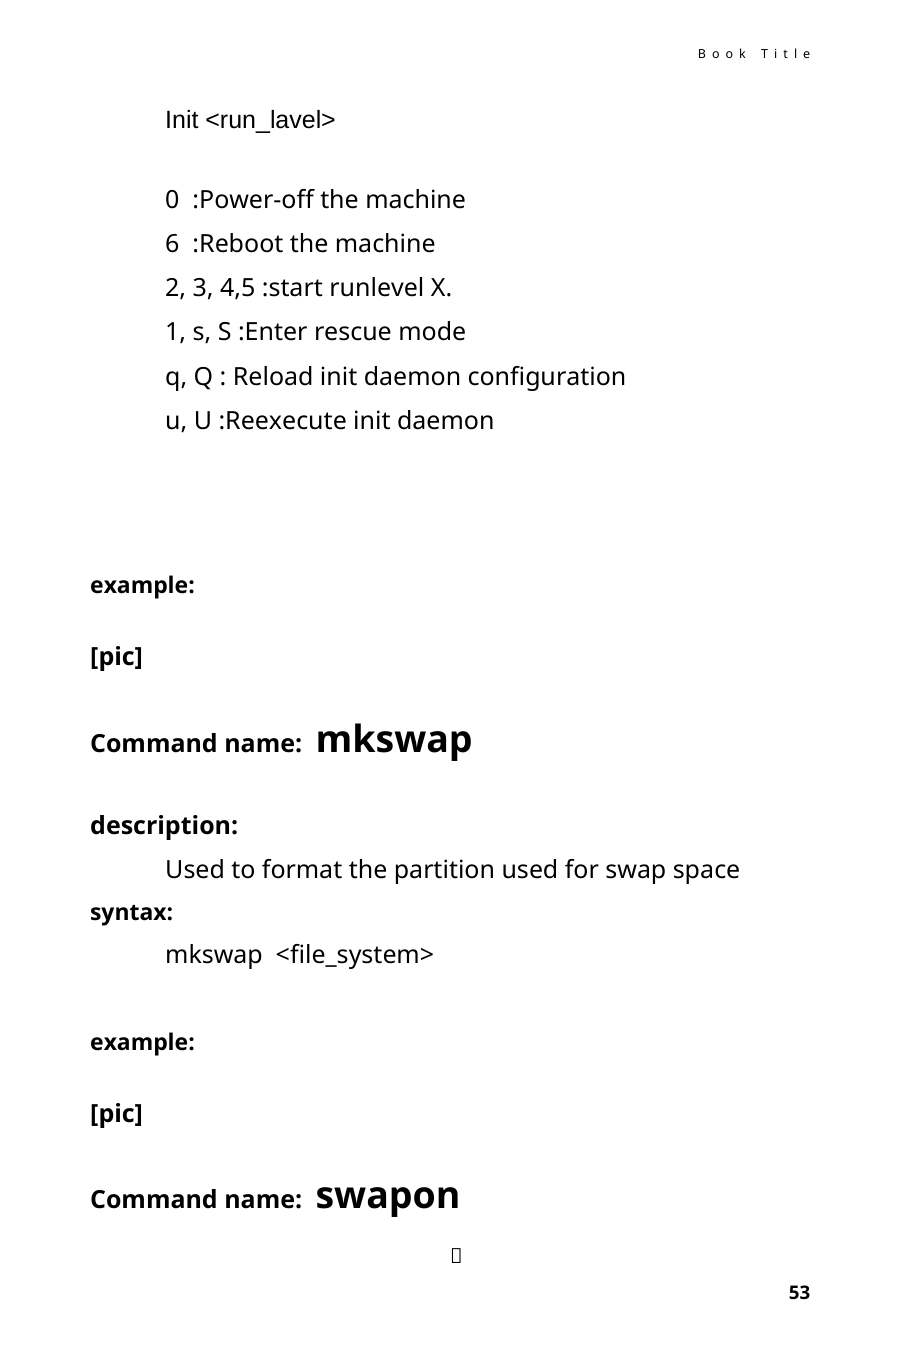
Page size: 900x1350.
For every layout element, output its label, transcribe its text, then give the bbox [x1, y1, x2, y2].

text Used to format the partition used for swap space [90, 852, 810, 886]
text Command name: swapon [90, 1169, 810, 1220]
text example: [90, 1026, 810, 1057]
text [pic] [90, 639, 810, 673]
text 6 :Reboot the machine [90, 226, 810, 259]
text 2, 3, 4,5 :start runlevel X. [90, 270, 810, 304]
text [pic] [90, 1095, 810, 1129]
text syntax: [90, 896, 810, 928]
text q, Q : Reload init daemon configuration [90, 358, 810, 392]
text Command name: mkswap [90, 712, 810, 763]
text description: [90, 808, 810, 842]
text 0 :Power-off the machine [90, 181, 810, 215]
text example: [90, 569, 810, 600]
text mkswap <file_system> [90, 937, 810, 971]
text u, U :Reexecute init daemon [90, 403, 810, 437]
text Init <run_lavel> [90, 105, 810, 134]
text 1, s, S :Enter rescue mode [90, 314, 810, 348]
